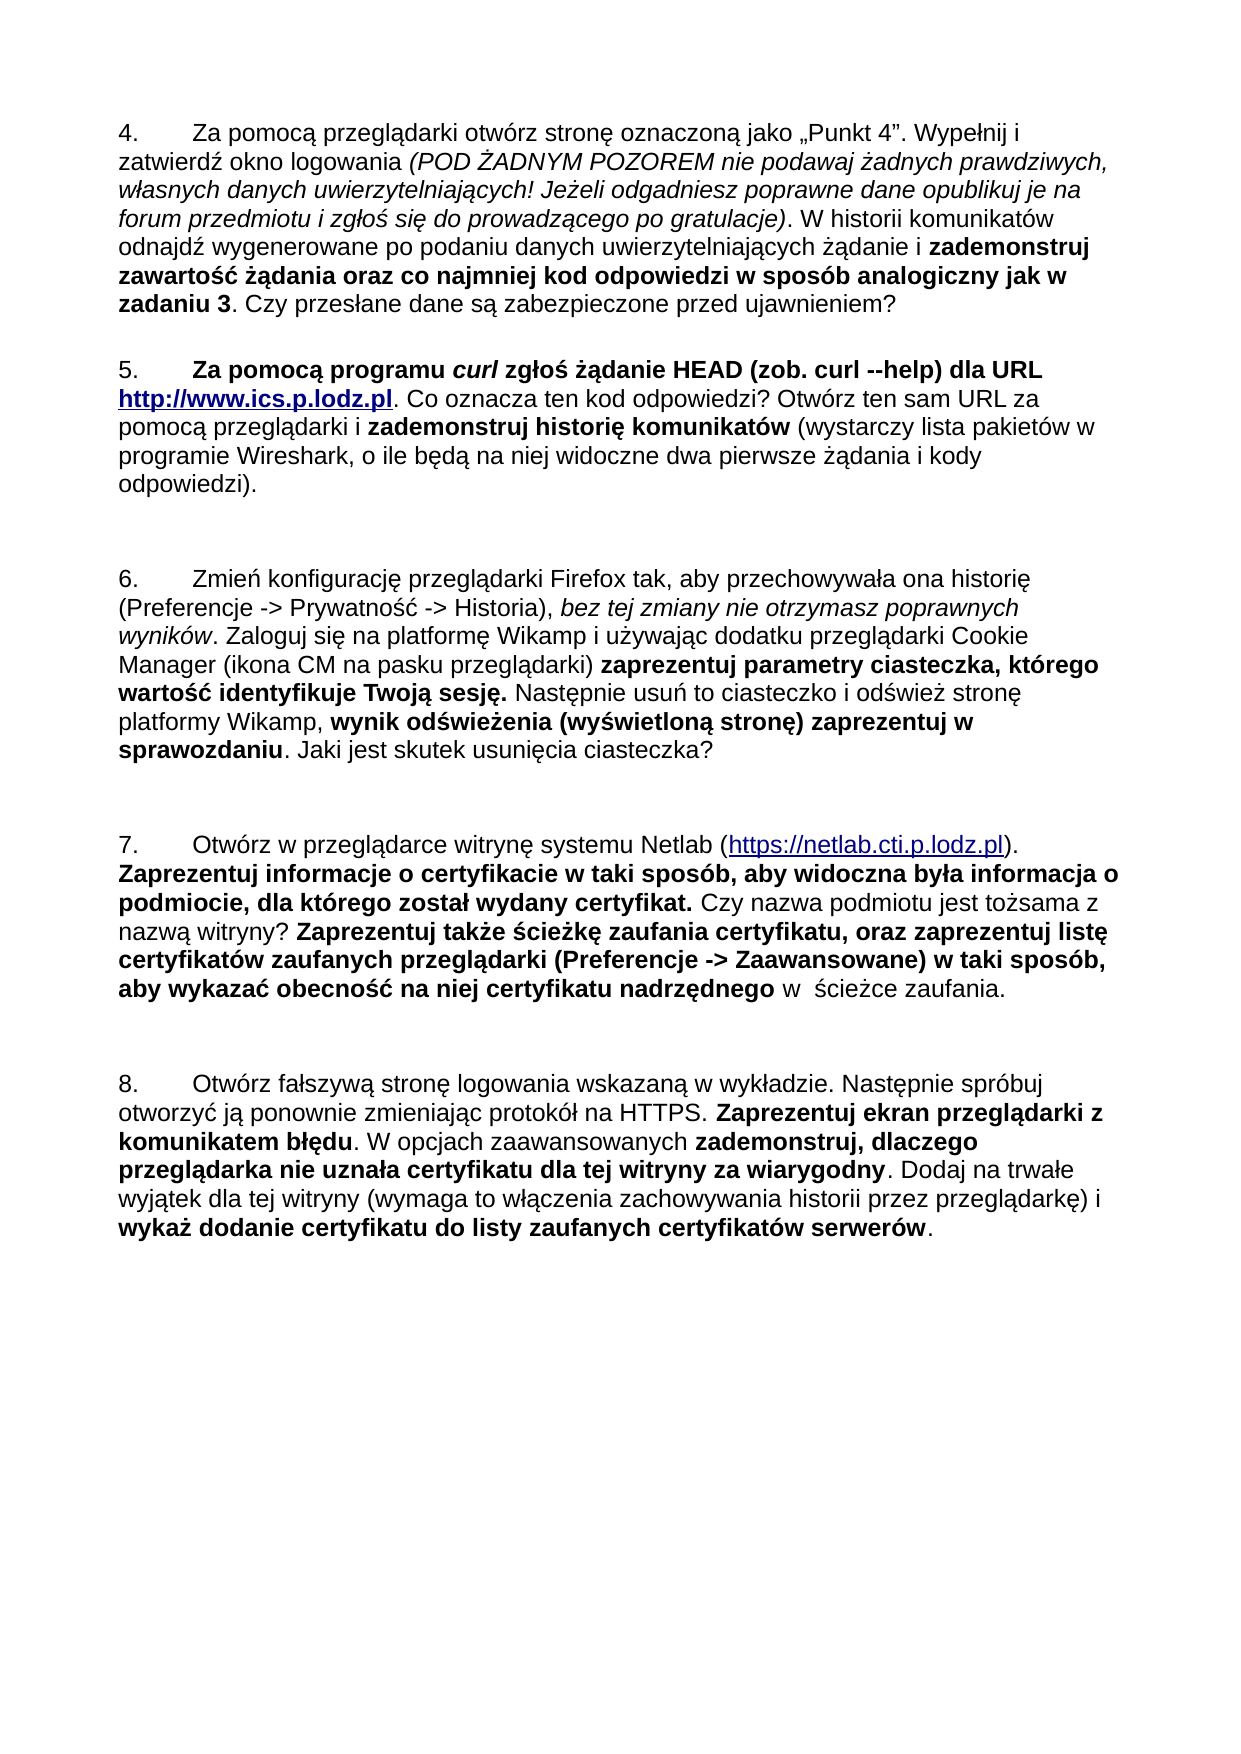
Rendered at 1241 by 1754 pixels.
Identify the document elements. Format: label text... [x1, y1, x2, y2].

subtitle Otwórz fałszywą stronę logowania wskazaną w wykładzie. Następnie spróbuj otworzyć ją ponownie zmieniając protokół na HTTPS. Zaprezentuj ekran przeglądarki z komunikatem błędu. W opcjach zaawansowanych zademonstruj, dlaczego przeglądarka nie uznała certyfikatu dla tej witryny za wiarygodny. Dodaj na trwałe wyjątek dla tej witryny (wymaga to włączenia zachowywania historii przez przeglądarkę) i wykaż dodanie certyfikatu do listy zaufanych certyfikatów serwerów. [118, 1069, 1122, 1242]
subtitle Za pomocą programu curl zgłoś żądanie HEAD (zob. curl --help) dla URL http://www.ics.p.lodz.pl. Co oznacza ten kod odpowiedzi? Otwórz ten sam URL za pomocą przeglądarki i zademonstruj historię komunikatów (wystarczy lista pakietów w programie Wireshark, o ile będą na niej widoczne dwa pierwsze żądania i kody odpowiedzi). [118, 355, 1122, 498]
subtitle Za pomocą przeglądarki otwórz stronę oznaczoną jako „Punkt 4”. Wypełnij i zatwierdź okno logowania (POD ŻADNYM POZOREM nie podawaj żadnych prawdziwych, własnych danych uwierzytelniających! Jeżeli odgadniesz poprawne dane opublikuj je na forum przedmiotu i zgłoś się do prowadzącego po gratulacje). W historii komunikatów odnajdź wygenerowane po podaniu danych uwierzytelniających żądanie i zademonstruj zawartość żądania oraz co najmniej kod odpowiedzi w sposób analogiczny jak w zadaniu 3. Czy przesłane dane są zabezpieczone przed ujawnieniem? [118, 118, 1122, 318]
subtitle Zmień konfigurację przeglądarki Firefox tak, aby przechowywała ona historię (Preferencje -> Prywatność -> Historia), bez tej zmiany nie otrzymasz poprawnych wyników. Zaloguj się na platformę Wikamp i używając dodatku przeglądarki Cookie Manager (ikona CM na pasku przeglądarki) zaprezentuj parametry ciasteczka, którego wartość identyfikuje Twoją sesję. Następnie usuń to ciasteczko i odśwież stronę platformy Wikamp, wynik odświeżenia (wyświetloną stronę) zaprezentuj w sprawozdaniu. Jaki jest skutek usunięcia ciasteczka? [118, 564, 1122, 764]
subtitle Otwórz w przeglądarce witrynę systemu Netlab (https://netlab.cti.p.lodz.pl). Zaprezentuj informacje o certyfikacie w taki sposób, aby widoczna była informacja o podmiocie, dla którego został wydany certyfikat. Czy nazwa podmiotu jest tożsama z nazwą witryny? Zaprezentuj także ścieżkę zaufania certyfikatu, oraz zaprezentuj listę certyfikatów zaufanych przeglądarki (Preferencje -> Zaawansowane) w taki sposób, aby wykazać obecność na niej certyfikatu nadrzędnego w ścieżce zaufania. [118, 830, 1122, 1003]
